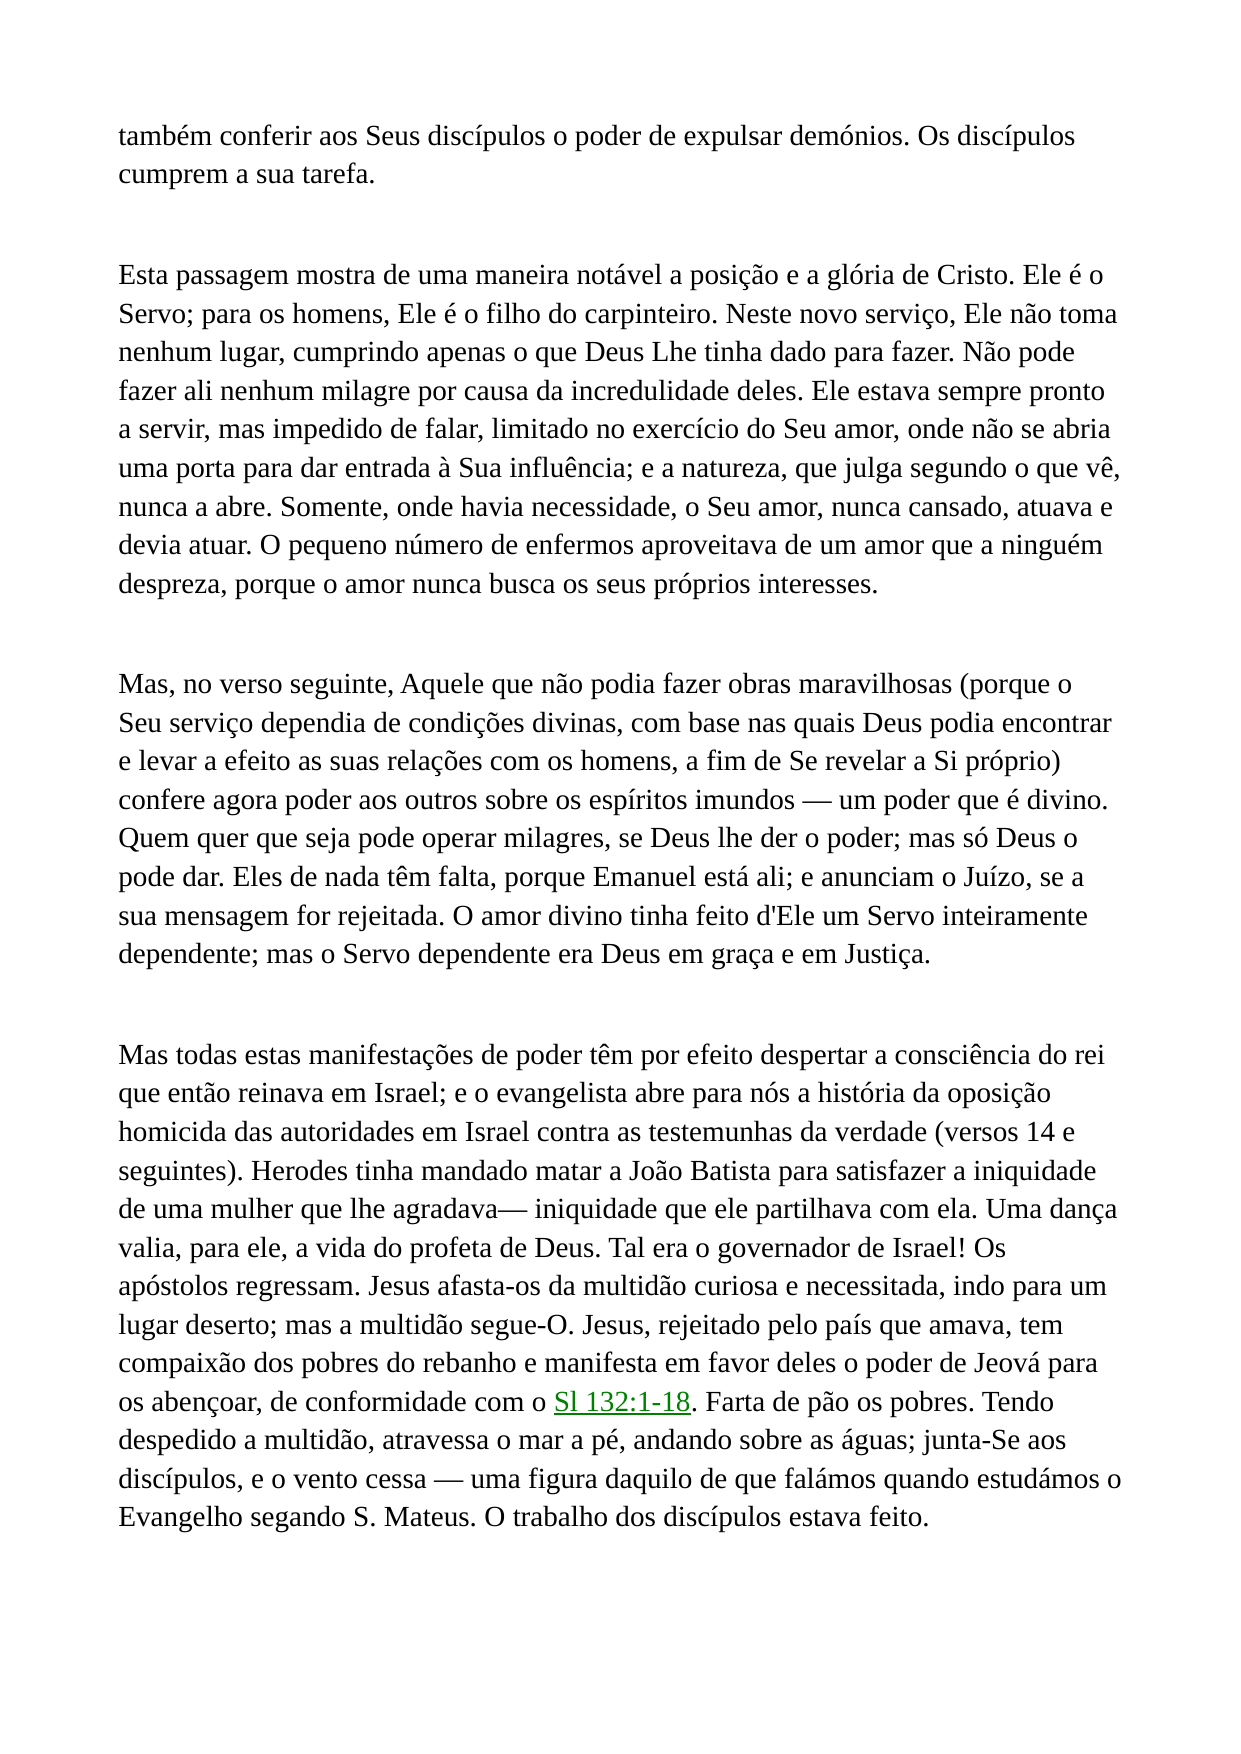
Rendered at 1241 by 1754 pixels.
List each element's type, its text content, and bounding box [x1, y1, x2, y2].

text Mas todas estas manifestações de poder têm por efeito despertar a consciência do rei que então reinava em Israel; e o evangelista abre para nós a história da oposição homicida das autoridades em Israel contra as testemunhas da verdade (versos 14 e seguintes). Herodes tinha mandado matar a João Batista para satisfazer a iniquidade de uma mulher que lhe agradava— iniquidade que ele partilhava com ela. Uma dança valia, para ele, a vida do profeta de Deus. Tal era o governador de Israel! Os apóstolos regressam. Jesus afasta-os da multidão curiosa e necessitada, indo para um lugar deserto; mas a multidão segue-O. Jesus, rejeitado pelo país que amava, tem compaixão dos pobres do rebanho e manifesta em favor deles o poder de Jeová para os abençoar, de conformidade com o Sl 132:1-18. Farta de pão os pobres. Tendo despedido a multidão, atravessa o mar a pé, andando sobre as águas; junta-Se aos discípulos, e o vento cessa — uma figura daquilo de que falámos quando estudámos o Evangelho segando S. Mateus. O trabalho dos discípulos estava feito. [118, 1037, 1122, 1533]
text Esta passagem mostra de uma maneira notável a posição e a glória de Cristo. Ele é o Servo; para os homens, Ele é o filho do carpinteiro. Neste novo serviço, Ele não toma nenhum lugar, cumprindo apenas o que Deus Lhe tinha dado para fazer. Não pode fazer ali nenhum milagre por causa da incredulidade deles. Ele estava sempre pronto a servir, mas impedido de falar, limitado no exercício do Seu amor, onde não se abria uma porta para dar entrada à Sua influência; e a natureza, que julga segundo o que vê, nunca a abre. Somente, onde havia necessidade, o Seu amor, nunca cansado, atuava e devia atuar. O pequeno número de enfermos aproveitava de um amor que a ninguém despreza, porque o amor nunca busca os seus próprios interesses. [118, 257, 1122, 599]
text Mas, no verso seguinte, Aquele que não podia fazer obras maravilhosas (porque o Seu serviço dependia de condições divinas, com base nas quais Deus podia encontrar e levar a efeito as suas relações com os homens, a fim de Se revelar a Si próprio) confere agora poder aos outros sobre os espíritos imundos — um poder que é divino. Quem quer que seja pode operar milagres, se Deus lhe der o poder; mas só Deus o pode dar. Eles de nada têm falta, porque Emanuel está ali; e anunciam o Juízo, se a sua mensagem for rejeitada. O amor divino tinha feito d'Ele um Servo inteiramente dependente; mas o Servo dependente era Deus em graça e em Justiça. [118, 666, 1122, 970]
text também conferir aos Seus discípulos o poder de expulsar demónios. Os discípulos cumprem a sua tarefa. [118, 118, 1122, 190]
